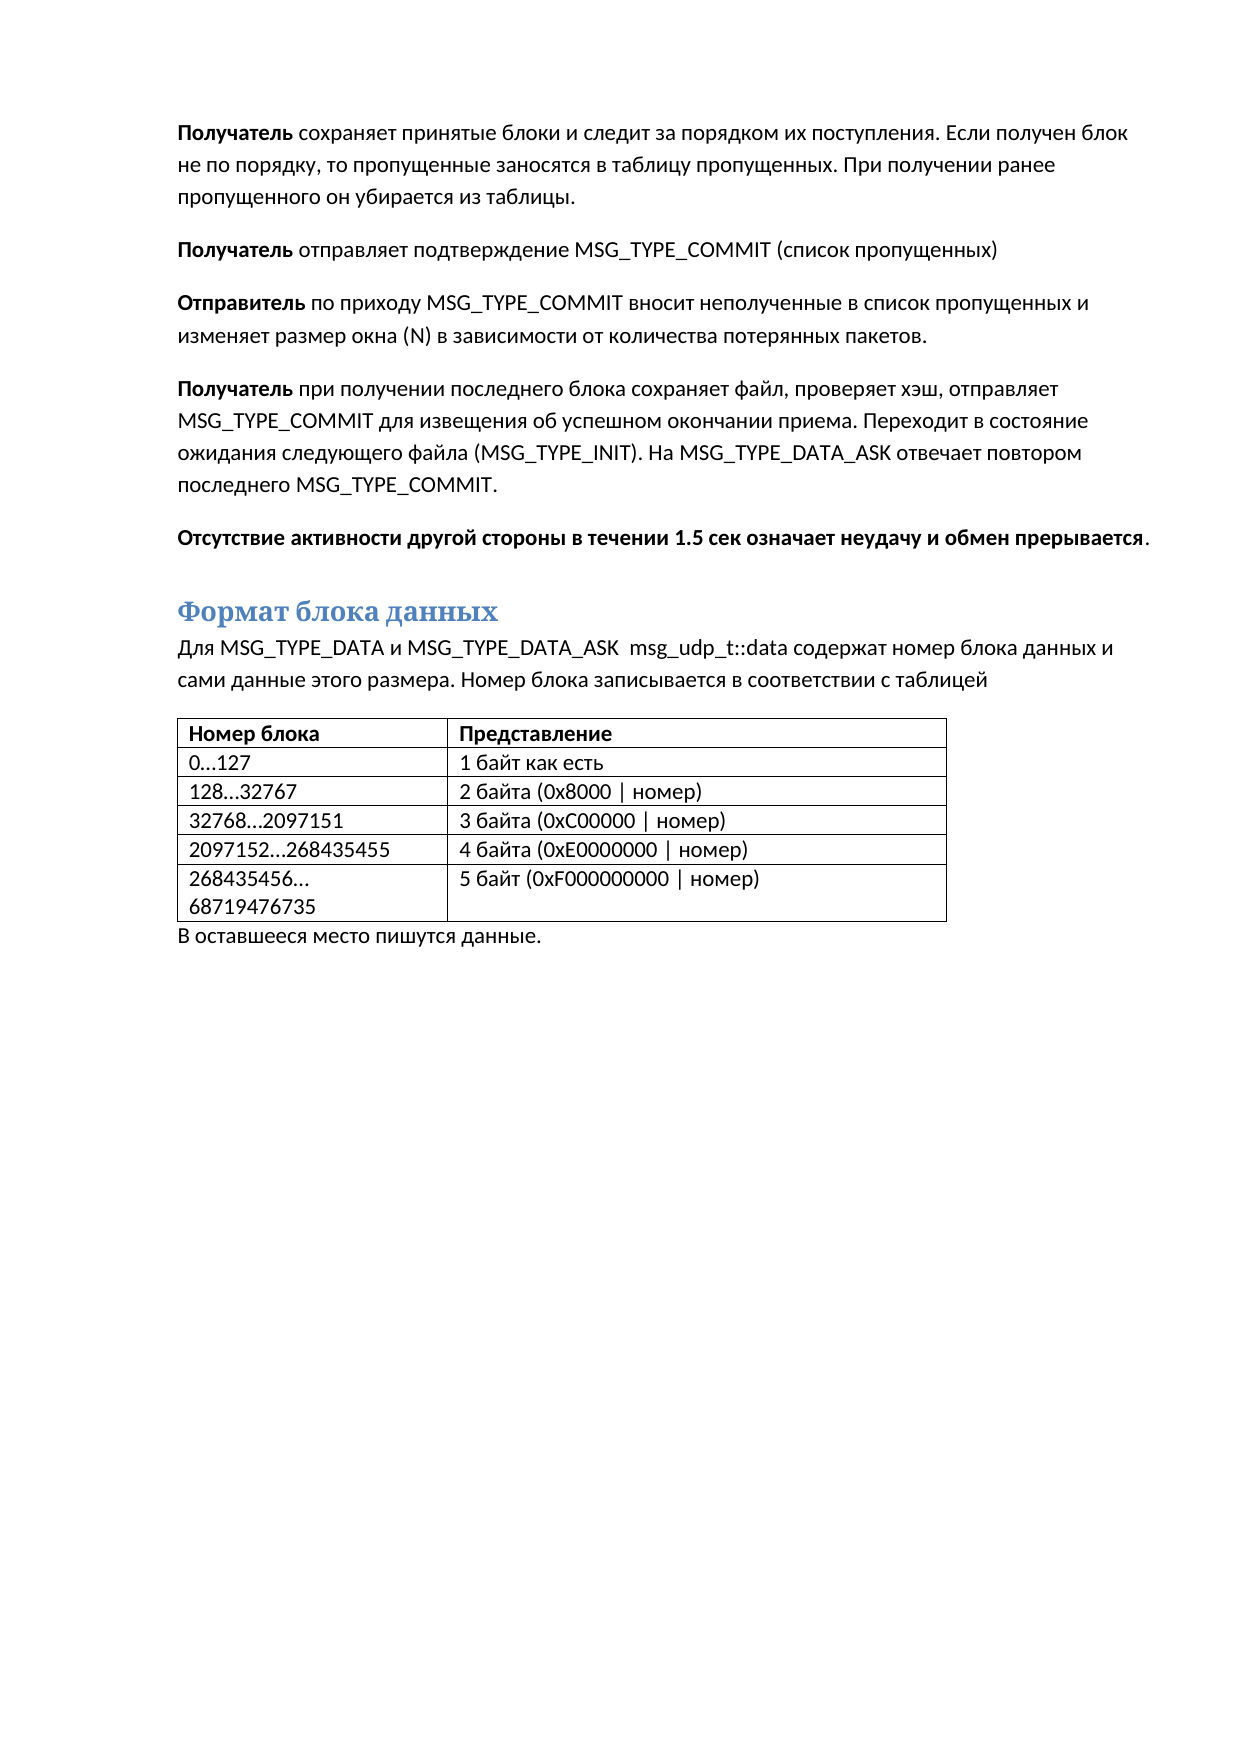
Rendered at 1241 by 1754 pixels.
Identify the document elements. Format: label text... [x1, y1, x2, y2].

table_cell 268435456…68719476735 [178, 865, 447, 921]
text В оставшееся место пишутся данные. [177, 922, 1152, 949]
text Получатель отправляет подтверждение MSG_TYPE_COMMIT (список пропущенных) [177, 236, 1152, 263]
table_cell 1 байт как есть [448, 748, 946, 776]
table_header Номер блока [178, 719, 447, 747]
table_cell 128…32767 [178, 777, 447, 805]
table_cell 3 байта (0xС00000 | номер) [448, 806, 946, 834]
table_cell 4 байта (0xE0000000 | номер) [448, 835, 946, 863]
table_header Представление [448, 719, 946, 747]
table_cell 2097152…268435455 [178, 835, 447, 863]
text Отправитель по приходу MSG_TYPE_COMMIT вносит неполученные в список пропущенных и изменяет размер окна (N) в зависимости от количества потерянных пакетов. [177, 288, 1152, 349]
text Получатель сохраняет принятые блоки и следит за порядком их поступления. Если получен блок не по порядку, то пропущенные заносятся в таблицу пропущенных. При получении ранее пропущенного он убирается из таблицы. [177, 118, 1152, 211]
table_cell 2 байта (0x8000 | номер) [448, 777, 946, 805]
table_cell 5 байт (0xF000000000 | номер) [448, 865, 946, 921]
text Отсутствие активности другой стороны в течении 1.5 сек означает неудачу и обмен прерывается. [177, 523, 1152, 551]
subtitle Формат блока данных [177, 597, 1152, 628]
text Получатель при получении последнего блока сохраняет файл, проверяет хэш, отправляет MSG_TYPE_COMMIT для извещения об успешном окончании приема. Переходит в состояние ожидания следующего файла (MSG_TYPE_INIT). На MSG_TYPE_DATA_ASK отвечает повтором последнего MSG_TYPE_COMMIT. [177, 374, 1152, 498]
text Для MSG_TYPE_DATA и MSG_TYPE_DATA_ASK msg_udp_t::data содержат номер блока данных и сами данные этого размера. Номер блока записывается в соответствии с таблицей [177, 633, 1152, 693]
table_cell 32768…2097151 [178, 806, 447, 834]
table_cell 0…127 [178, 748, 447, 776]
